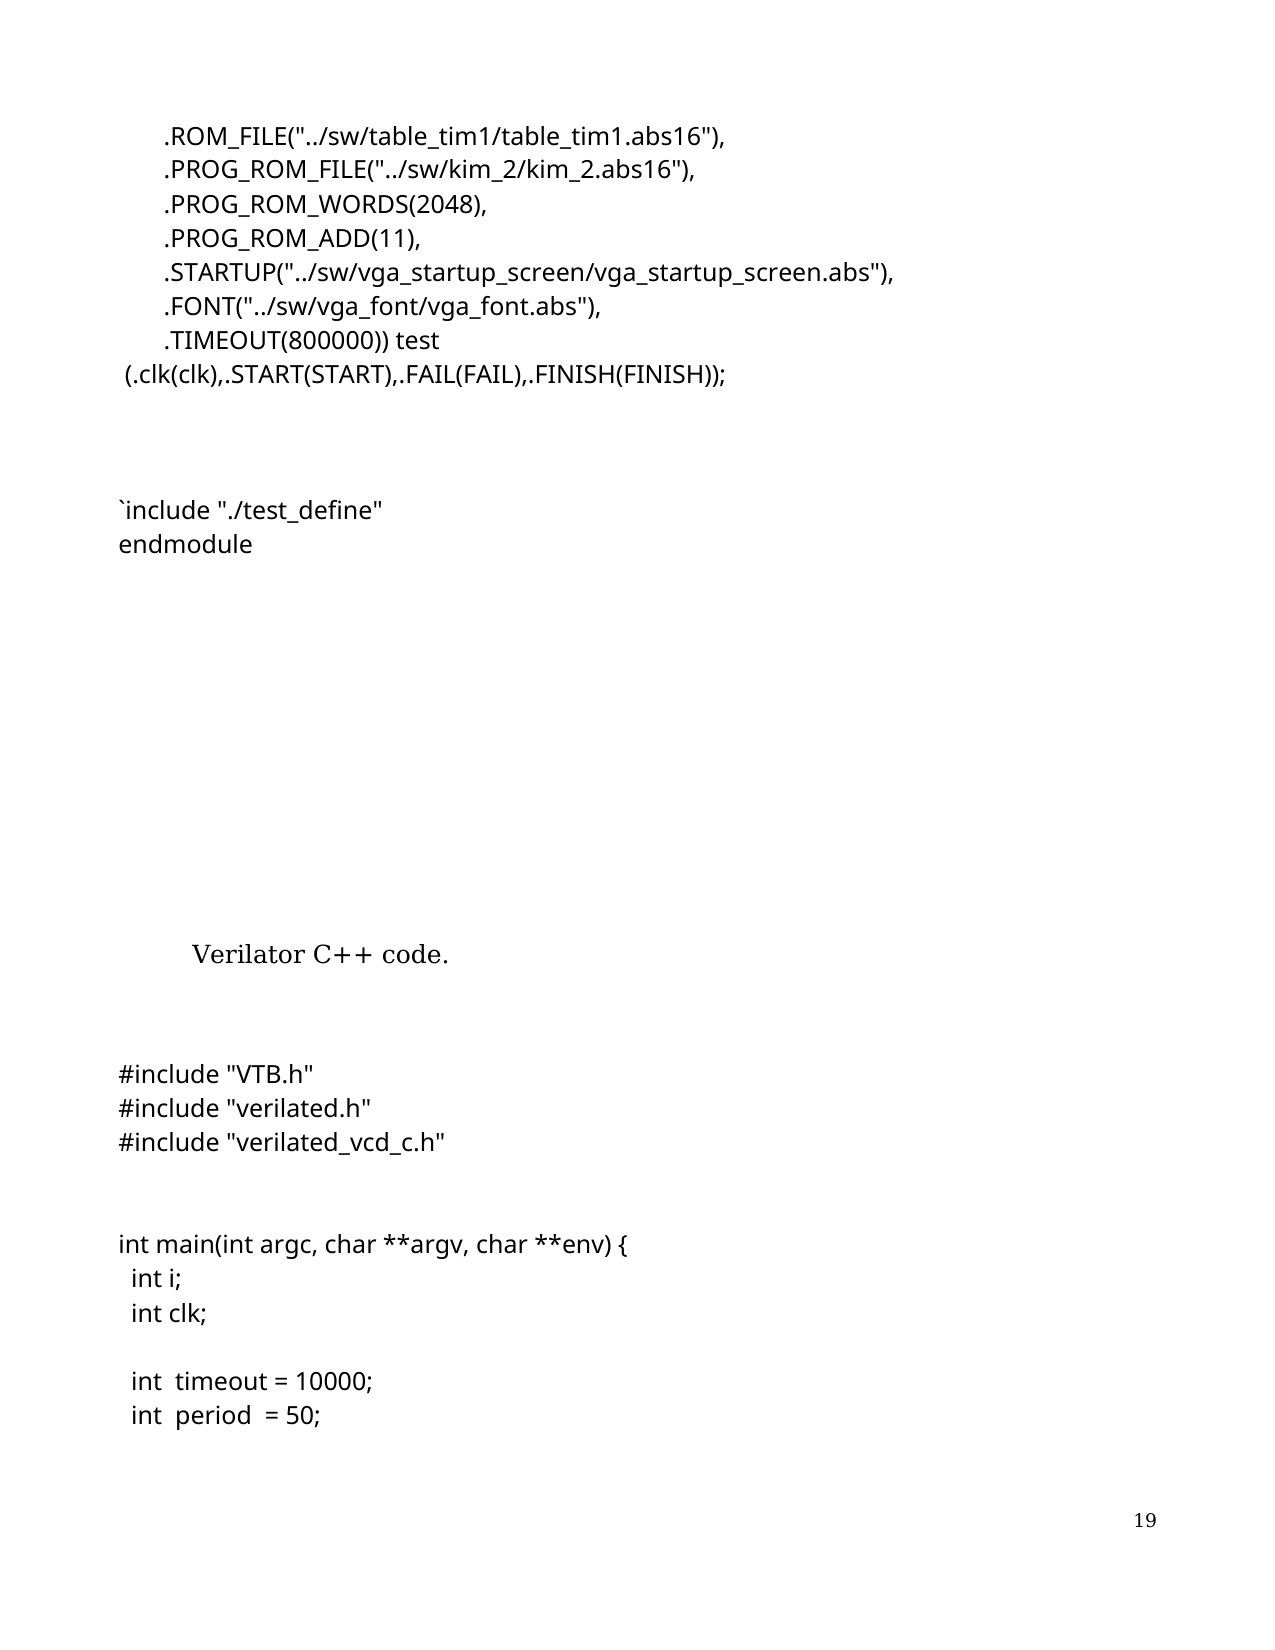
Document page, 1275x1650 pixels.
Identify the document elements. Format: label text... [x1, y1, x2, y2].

text int main(int argc, char **argv, char **env) { [118, 1227, 1157, 1261]
text (.clk(clk),.START(START),.FAIL(FAIL),.FINISH(FINISH)); [118, 357, 1157, 391]
text .PROG_ROM_WORDS(2048), [118, 186, 1157, 220]
text .PROG_ROM_ADD(11), [118, 220, 1157, 254]
text int i; [118, 1261, 1157, 1295]
text #include "verilated.h" [118, 1091, 1157, 1125]
text .FONT("../sw/vga_font/vga_font.abs"), [118, 288, 1157, 322]
text int clk; [118, 1295, 1157, 1329]
text int period = 50; [118, 1397, 1157, 1431]
text #include "VTB.h" [118, 1057, 1157, 1091]
text .TIMEOUT(800000)) test [118, 322, 1157, 357]
text endmodule [118, 527, 1157, 561]
text int timeout = 10000; [118, 1363, 1157, 1397]
text .STARTUP("../sw/vga_startup_screen/vga_startup_screen.abs"), [118, 254, 1157, 288]
text #include "verilated_vcd_c.h" [118, 1125, 1157, 1159]
text Verilator C++ code. [118, 940, 1157, 969]
text `include "./test_define" [118, 493, 1157, 527]
text .PROG_ROM_FILE("../sw/kim_2/kim_2.abs16"), [118, 152, 1157, 186]
text .ROM_FILE("../sw/table_tim1/table_tim1.abs16"), [118, 118, 1157, 152]
